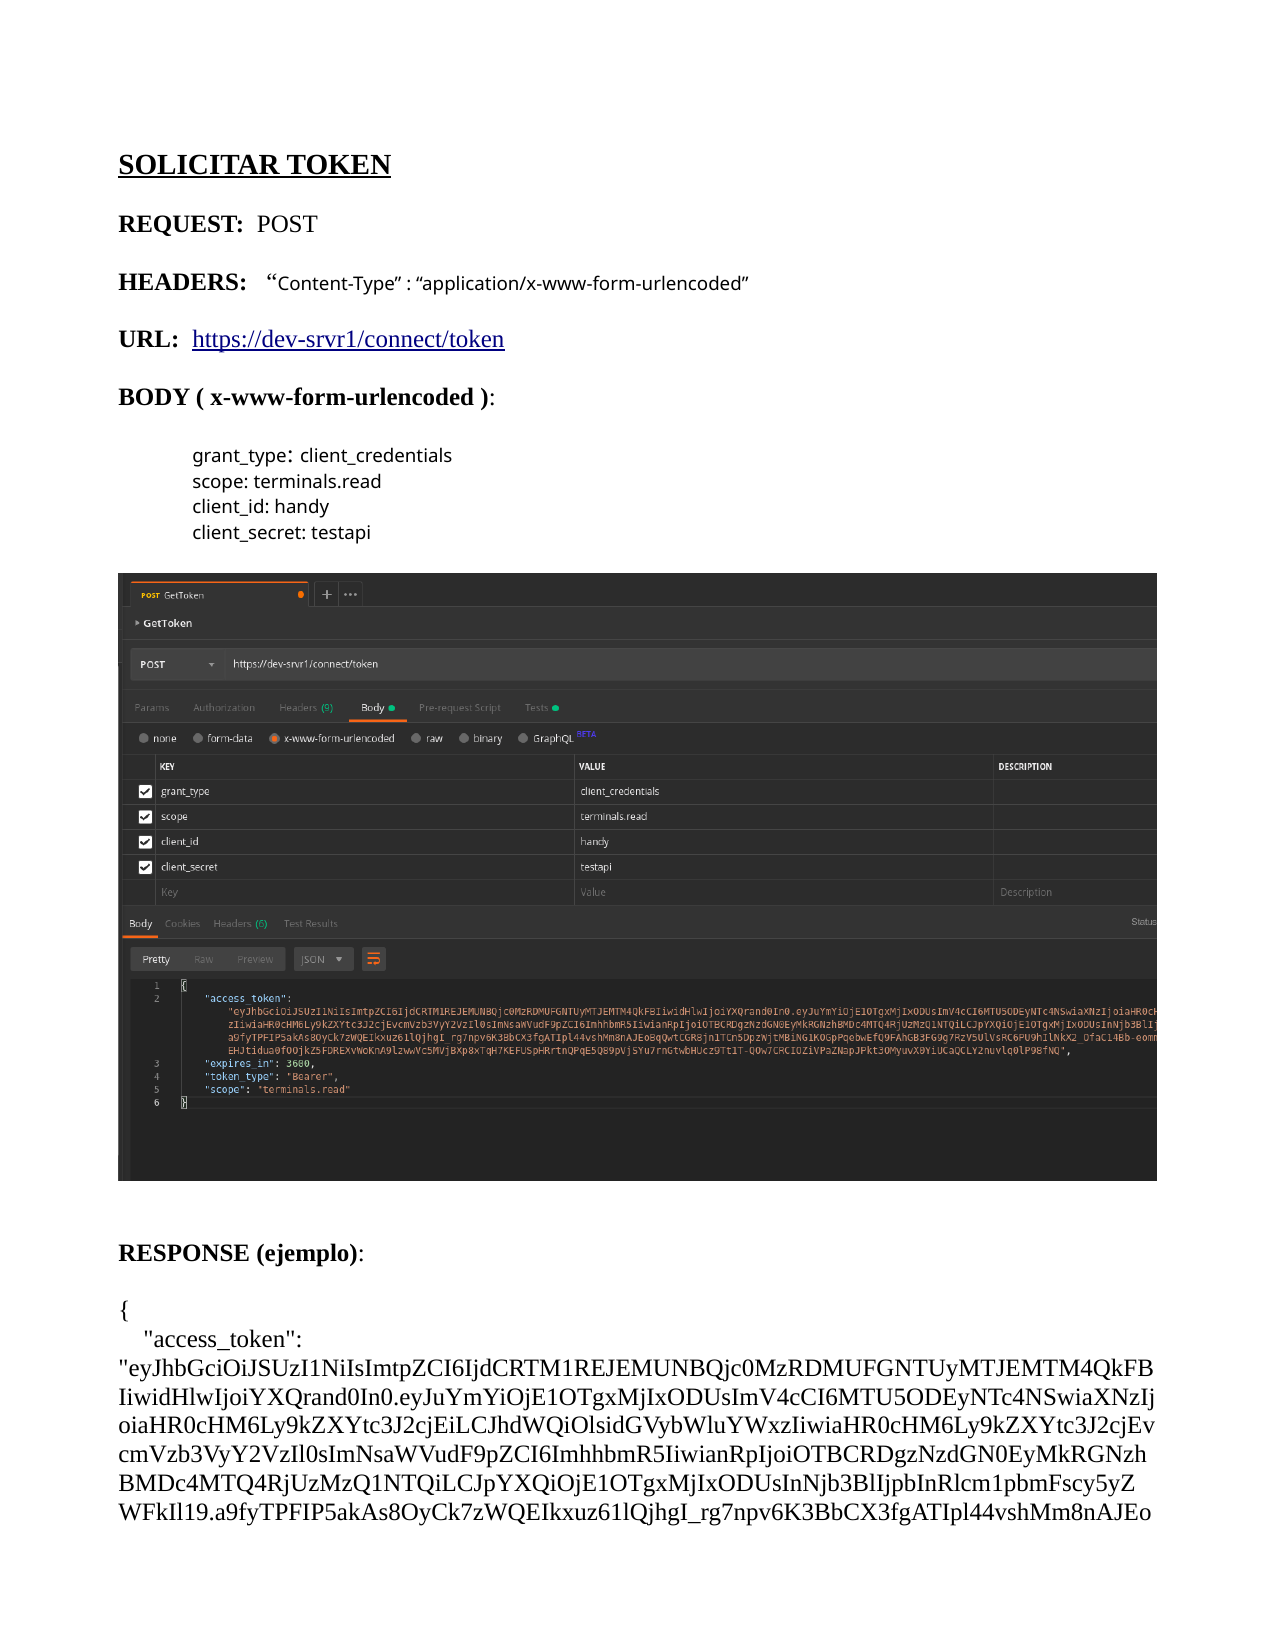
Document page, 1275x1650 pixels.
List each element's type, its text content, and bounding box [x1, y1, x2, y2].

text grant_type: client_credentials [118, 439, 1157, 468]
text SOLICITAR TOKEN [118, 147, 1157, 180]
text { [118, 1296, 1157, 1324]
text client_secret: testapi [118, 519, 1157, 544]
text client_id: handy [118, 493, 1157, 519]
text scope: terminals.read [118, 468, 1157, 493]
text BODY ( x-www-form-urlencoded ): [118, 382, 1157, 410]
text RESPONSE (ejemplo): [118, 1238, 1157, 1267]
picture [118, 573, 1157, 1181]
text URL: https://dev-srvr1/connect/token [118, 324, 1157, 353]
text "access_token": "eyJhbGciOiJSUzI1NiIsImtpZCI6IjdCRTM1REJEMUNBQjc0MzRDMUFGNTUyMTJEMTM4QkFBIiwidHlwIjoiYXQrand0In0.eyJuYmYiOjE1OTgxMjIxODUsImV4cCI6MTU5ODEyNTc4NSwiaXNzIjoiaHR0cHM6Ly9kZXYtc3J2cjEiLCJhdWQiOlsidGVybWluYWxzIiwiaHR0cHM6Ly9kZXYtc3J2cjEvcmVzb3VyY2VzIl0sImNsaWVudF9pZCI6ImhhbmR5IiwianRpIjoiOTBCRDgzNzdGN0EyMkRGNzhBMDc4MTQ4RjUzMzQ1NTQiLCJpYXQiOjE1OTgxMjIxODUsInNjb3BlIjpbInRlcm1pbmFscy5yZWFkIl19.a9fyTPFIP5akAs8OyCk7zWQEIkxuz61lQjhgI_rg7npv6K3BbCX3fgATIpl44vshMm8nAJEo [118, 1324, 1157, 1526]
text HEADERS: “Content-Type” : “application/x-www-form-urlencoded” [118, 267, 1157, 295]
text REQUEST: POST [118, 209, 1157, 238]
